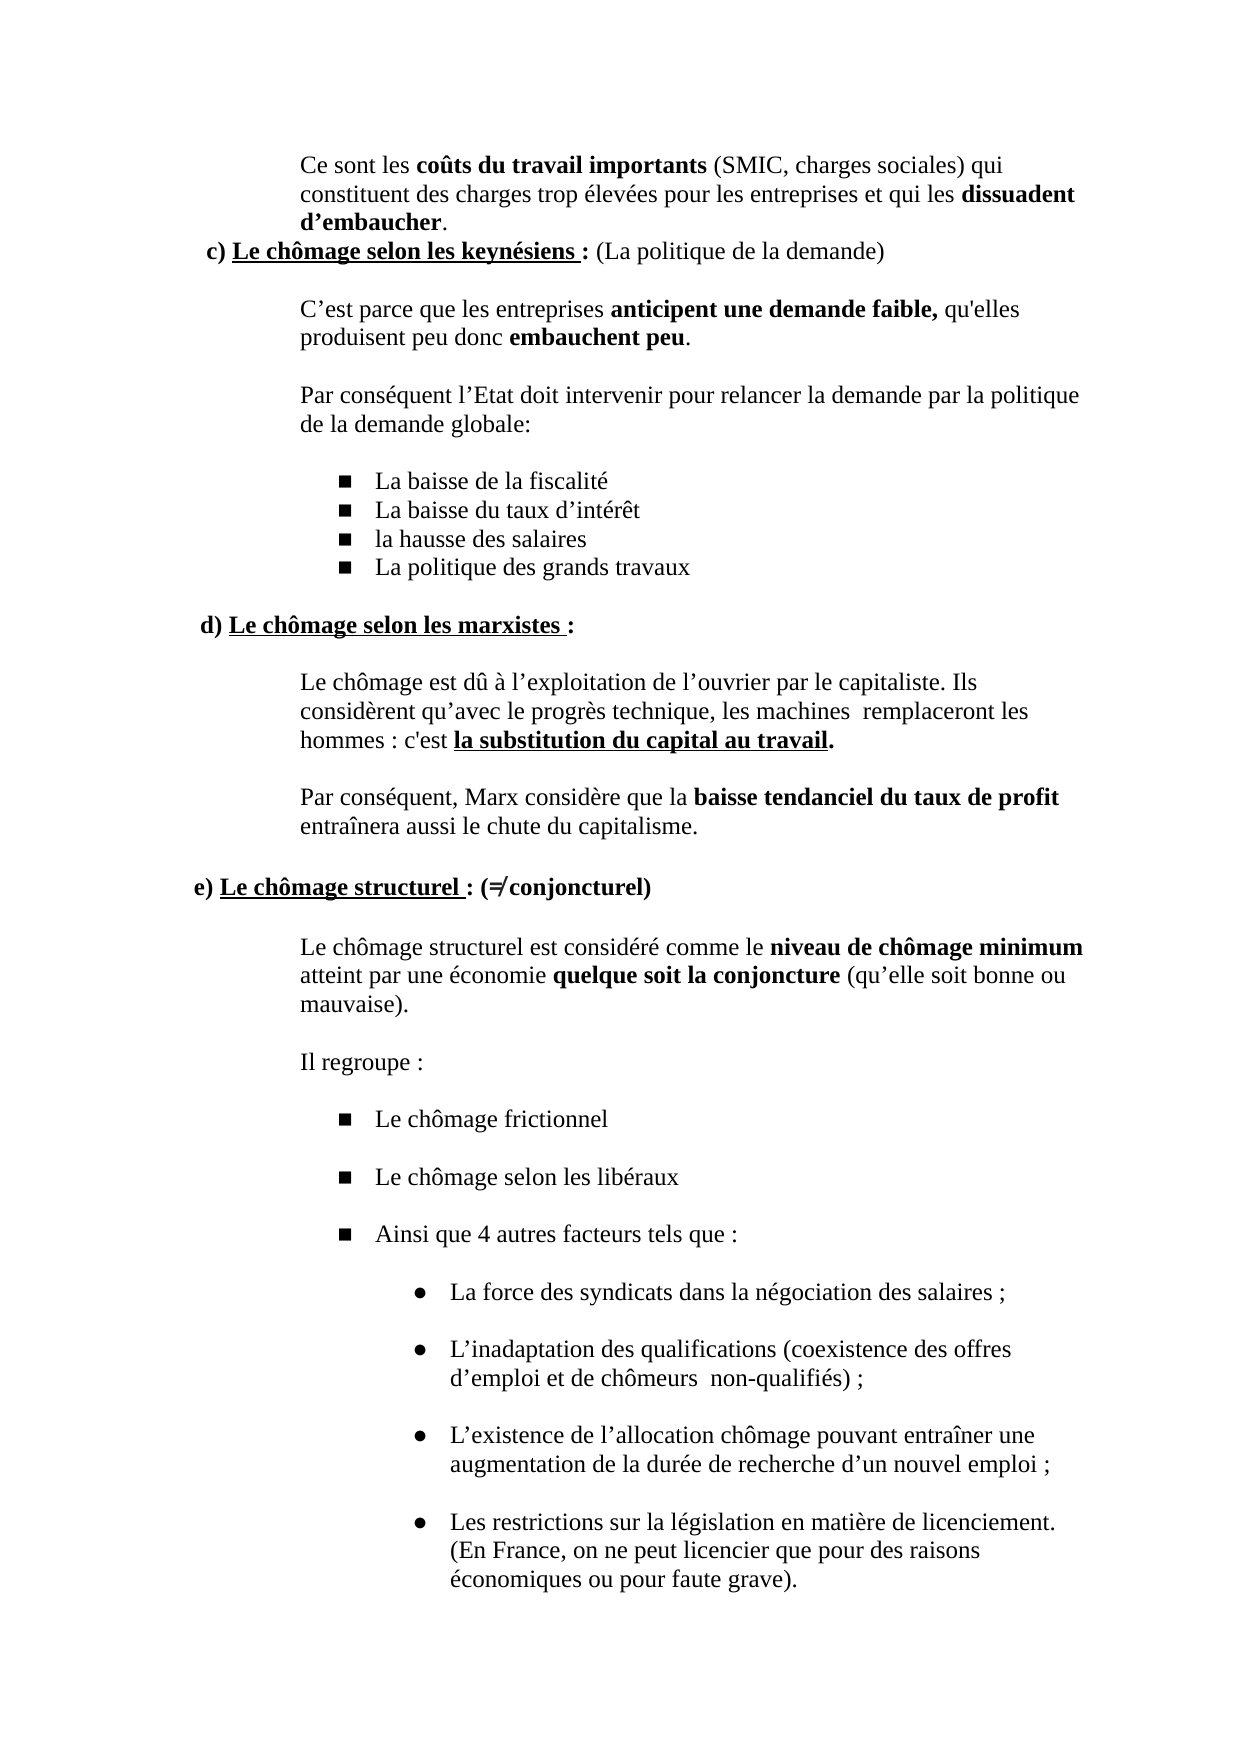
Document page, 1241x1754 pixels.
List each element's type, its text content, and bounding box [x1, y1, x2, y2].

list L’inadaptation des qualifications (coexistence des offres d’emploi et de chômeurs non-qualifiés) ; [412, 1334, 1090, 1392]
list C’est parce que les entreprises anticipent une demande faible, qu'elles produisent peu donc embauchent peu. [262, 294, 1090, 351]
list Par conséquent, Marx considère que la baisse tendanciel du taux de profit entraînera aussi le chute du capitalisme. [262, 782, 1090, 840]
list Il regroupe : [262, 1047, 1090, 1075]
list Les restrictions sur la législation en matière de licenciement. (En France, on ne peut licencier que pour des raisons économiques ou pour faute grave). [412, 1507, 1090, 1593]
list La baisse du taux d’intérêt [337, 495, 1090, 524]
list Le chômage est dû à l’exploitation de l’ouvrier par le capitaliste. Ils considèrent qu’avec le progrès technique, les machines remplaceront les hommes : c'est la substitution du capital au travail. [262, 667, 1090, 754]
list La baisse de la fiscalité [337, 466, 1090, 495]
list Le chômage structurel est considéré comme le niveau de chômage minimum atteint par une économie quelque soit la conjoncture (qu’elle soit bonne ou mauvaise). [262, 932, 1090, 1018]
list Ainsi que 4 autres facteurs tels que : [337, 1219, 1090, 1248]
list Ce sont les coûts du travail importants (SMIC, charges sociales) qui constituent des charges trop élevées pour les entreprises et qui les dissuadent d’embaucher. [262, 150, 1090, 236]
list Le chômage selon les libéraux [337, 1162, 1090, 1190]
list la hausse des salaires [337, 524, 1090, 552]
list d) Le chômage selon les marxistes : [150, 610, 1090, 639]
list Le chômage frictionnel [337, 1104, 1090, 1133]
list L’existence de l’allocation chômage pouvant entraîner une augmentation de la durée de recherche d’un nouvel emploi ; [412, 1420, 1090, 1478]
list La force des syndicats dans la négociation des salaires ; [412, 1277, 1090, 1305]
list e) Le chômage structurel : (≠ conjoncturel) [150, 869, 1090, 903]
list Par conséquent l’Etat doit intervenir pour relancer la demande par la politique de la demande globale: [262, 380, 1090, 437]
list La politique des grands travaux [337, 552, 1090, 581]
list c) Le chômage selon les keynésiens : (La politique de la demande) [150, 236, 1090, 265]
